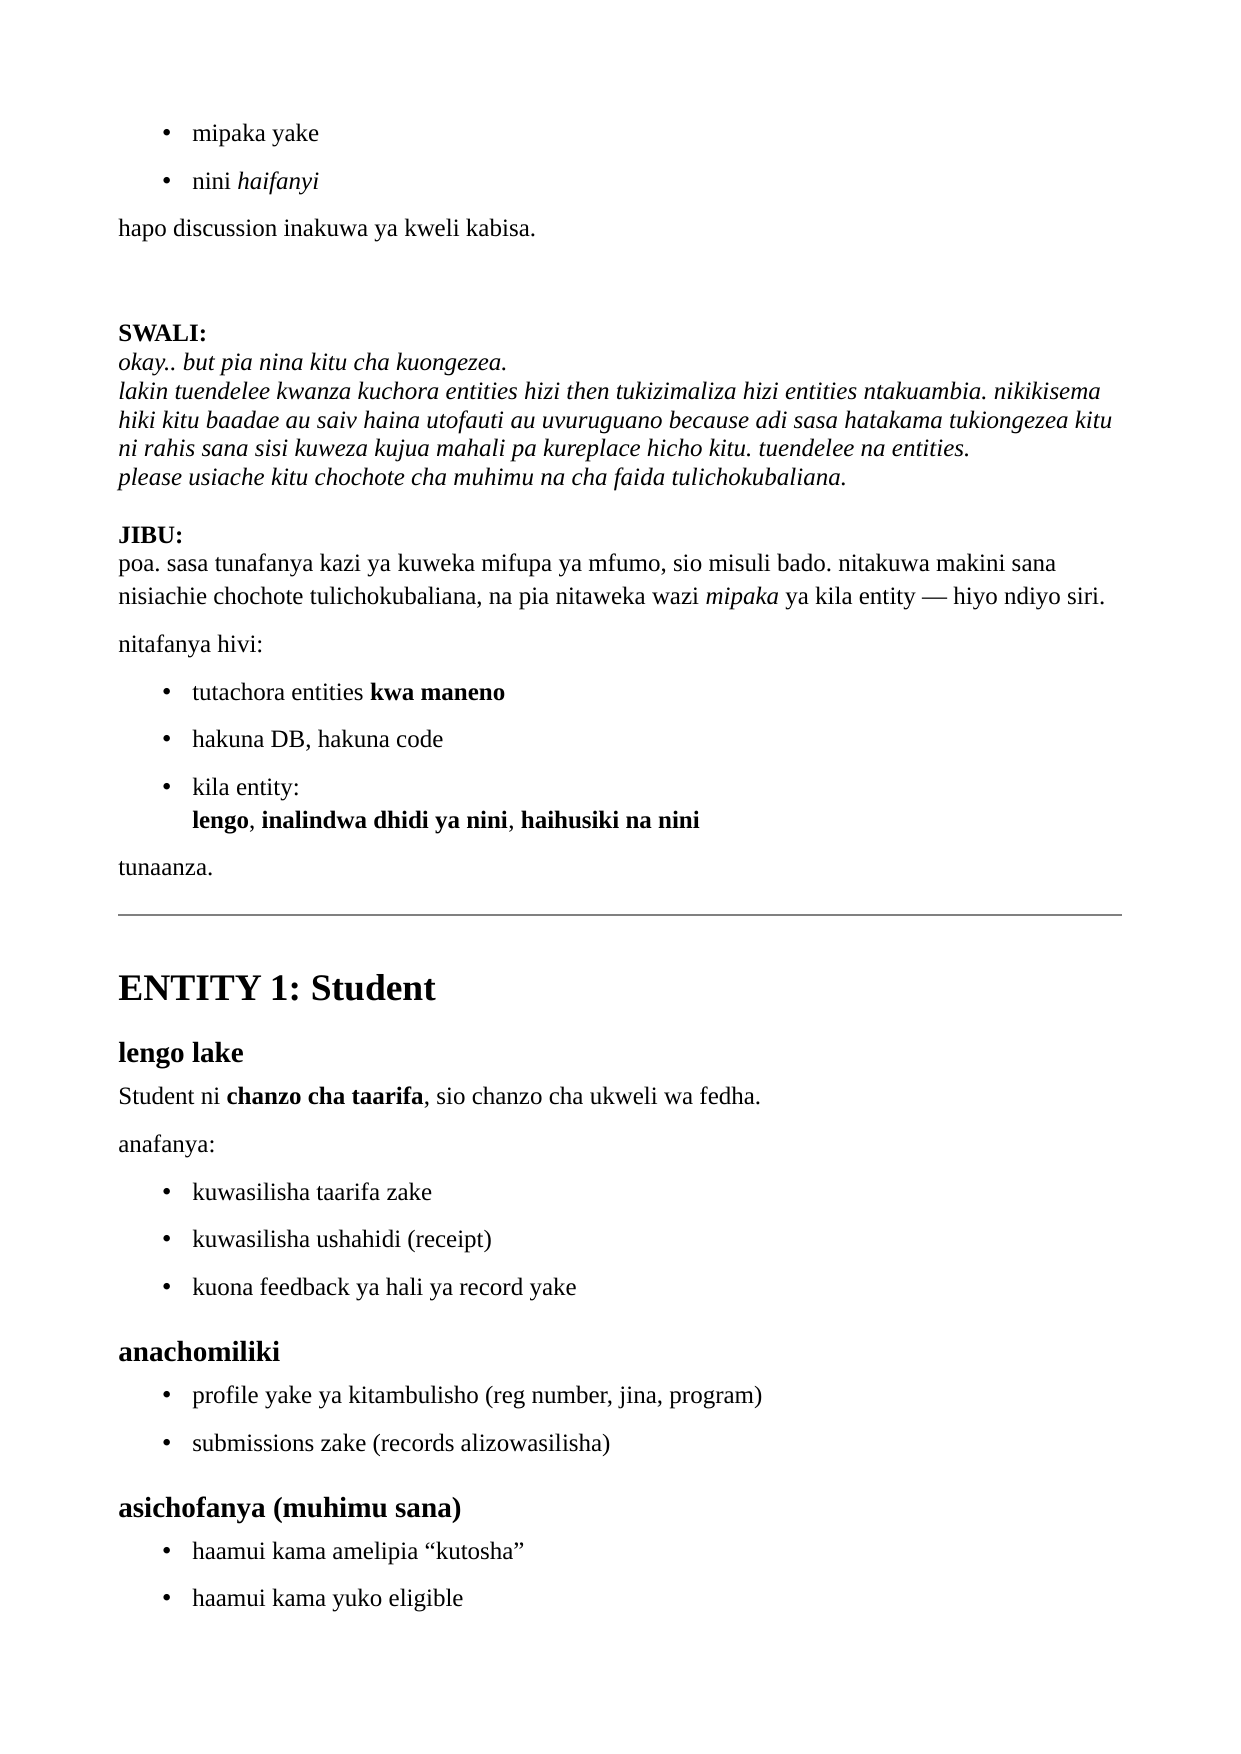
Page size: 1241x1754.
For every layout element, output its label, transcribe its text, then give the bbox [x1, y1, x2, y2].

list tutachora entities kwa maneno [162, 677, 1122, 705]
text Student ni chanzo cha taarifa, sio chanzo cha ukweli wa fedha. [118, 1081, 1122, 1110]
subtitle lengo lake [118, 1035, 1122, 1069]
text SWALI: okay.. but pia nina kitu cha kuongezea. [118, 318, 1122, 376]
subtitle anachomiliki [118, 1334, 1122, 1368]
text lakin tuendelee kwanza kuchora entities hizi then tukizimaliza hizi entities ntakuambia. nikikisema hiki kitu baadae au saiv haina utofauti au uvuruguano because adi sasa hatakama tukiongezea kitu ni rahis sana sisi kuweza kujua mahali pa kureplace hicho kitu. tuendelee na entities. [118, 376, 1122, 462]
list mipaka yake [162, 118, 1122, 147]
text hapo discussion inakuwa ya kweli kabisa. [118, 213, 1122, 242]
subtitle asichofanya (muhimu sana) [118, 1490, 1122, 1523]
subtitle ENTITY 1: Student [118, 965, 1122, 1008]
list hakuna DB, hakuna code [162, 724, 1122, 753]
list profile yake ya kitambulisho (reg number, jina, program) [162, 1380, 1122, 1409]
list kila entity: lengo, inalindwa dhidi ya nini, haihusiki na nini [162, 772, 1122, 834]
list haamui kama amelipia “kutosha” [162, 1536, 1122, 1565]
list kuona feedback ya hali ya record yake [162, 1272, 1122, 1301]
list kuwasilisha taarifa zake [162, 1177, 1122, 1205]
list haamui kama yuko eligible [162, 1583, 1122, 1612]
text please usiache kitu chochote cha muhimu na cha faida tulichokubaliana. [118, 462, 1122, 491]
text tunaanza. [118, 852, 1122, 881]
text JIBU: [118, 520, 1122, 548]
list submissions zake (records alizowasilisha) [162, 1428, 1122, 1456]
list nini haifanyi [162, 166, 1122, 194]
text anafanya: [118, 1129, 1122, 1158]
text poa. sasa tunafanya kazi ya kuweka mifupa ya mfumo, sio misuli bado. nitakuwa makini sana nisiachie chochote tulichokubaliana, na pia nitaweka wazi mipaka ya kila entity — hiyo ndiyo siri. [118, 548, 1122, 610]
text nitafanya hivi: [118, 629, 1122, 658]
list kuwasilisha ushahidi (receipt) [162, 1224, 1122, 1253]
